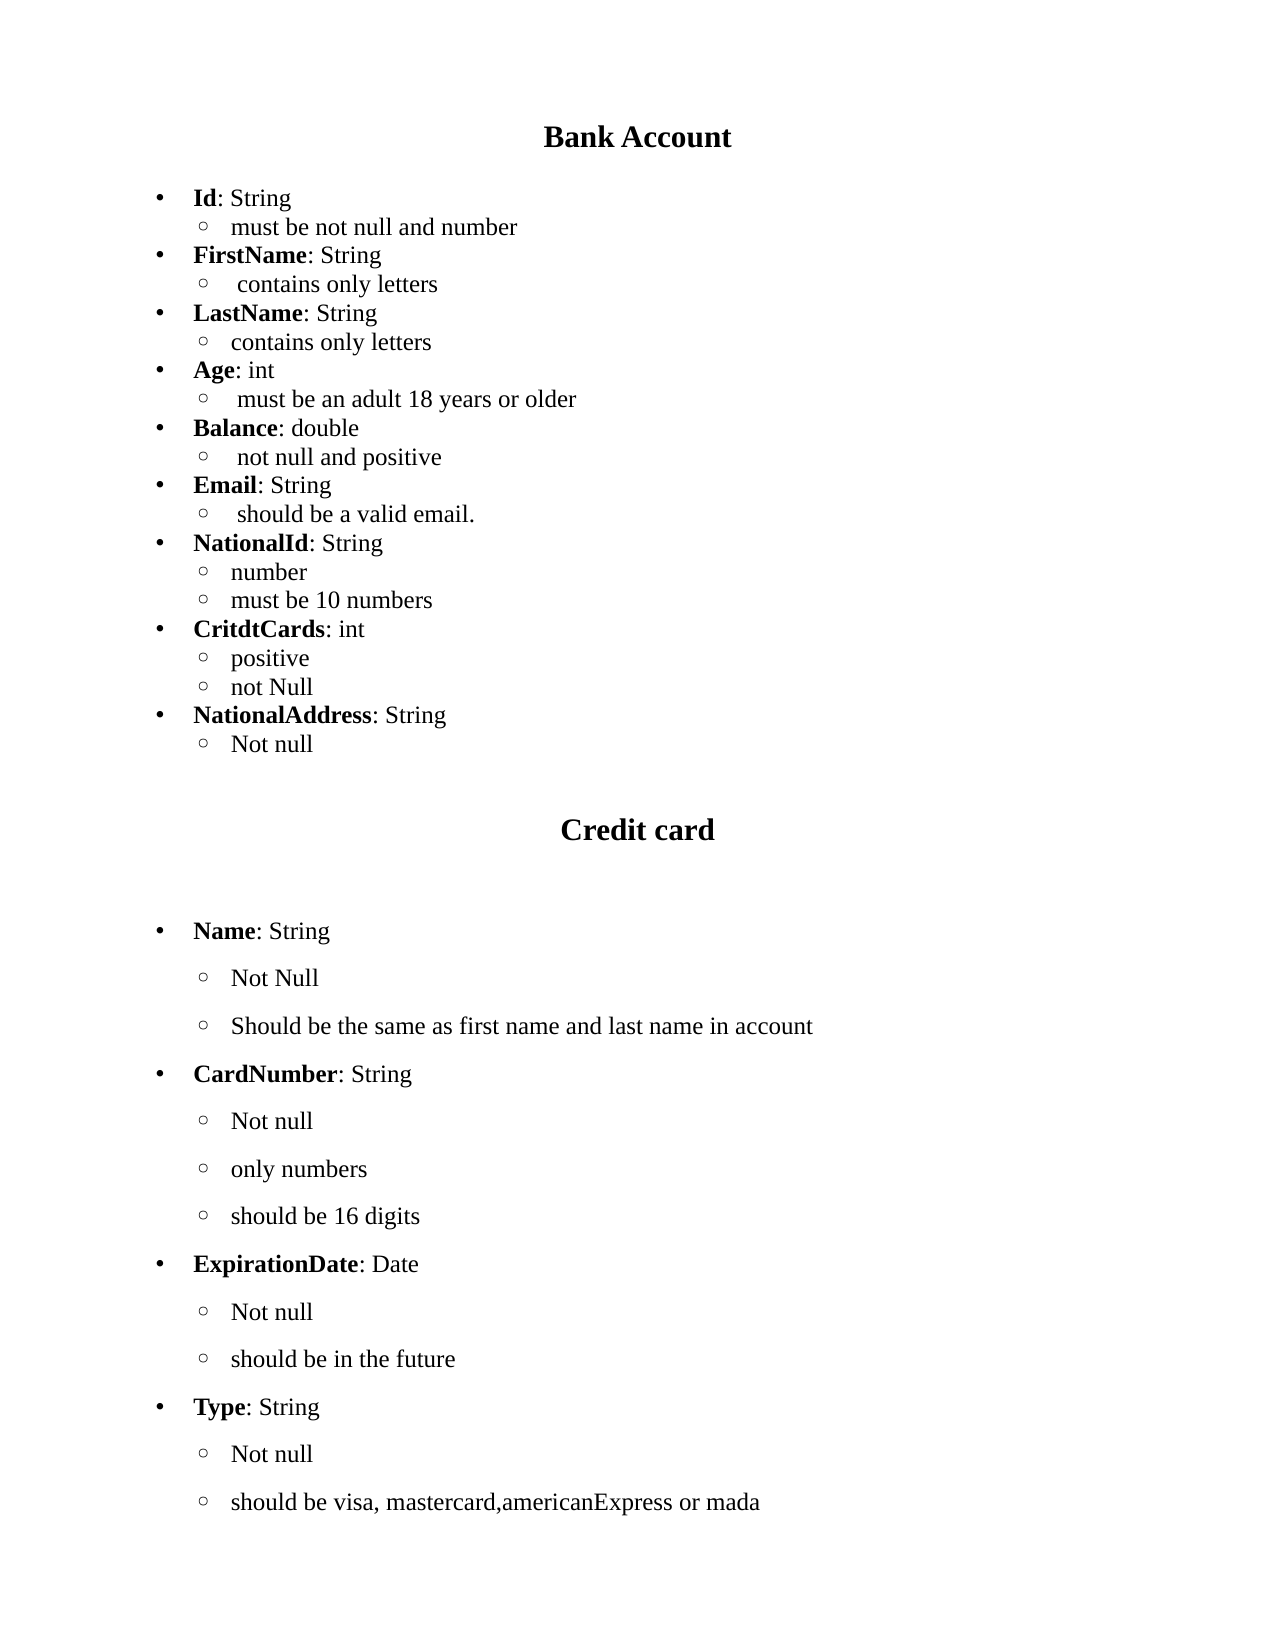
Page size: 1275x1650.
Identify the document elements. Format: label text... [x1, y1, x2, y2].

list LastName: String [156, 298, 1157, 327]
list FirstName: String [156, 240, 1157, 269]
list not null and positive [193, 442, 1157, 470]
list must be not null and number [193, 212, 1157, 240]
list ExpirationDate: Date [156, 1249, 1157, 1278]
list Not null [193, 1439, 1157, 1468]
list must be an adult 18 years or older [193, 384, 1157, 413]
list CritdtCards: int [156, 614, 1157, 643]
subtitle Credit card [118, 812, 1157, 847]
list should be visa, mastercard,americanExpress or mada [193, 1487, 1157, 1516]
list Not null [193, 1297, 1157, 1325]
list CardNumber: String [156, 1059, 1157, 1087]
list Not Null [193, 963, 1157, 992]
list Age: int [156, 355, 1157, 384]
list Balance: double [156, 413, 1157, 442]
list Should be the same as first name and last name in account [193, 1011, 1157, 1040]
list contains only letters [193, 269, 1157, 298]
list Id: String [156, 183, 1157, 212]
list NationalId: String [156, 528, 1157, 557]
list Not null [193, 1106, 1157, 1135]
list Not null [193, 729, 1157, 758]
list Type: String [156, 1392, 1157, 1421]
text Bank Account [118, 118, 1157, 154]
list Email: String [156, 470, 1157, 499]
list contains only letters [193, 327, 1157, 355]
list should be 16 digits [193, 1201, 1157, 1230]
list only numbers [193, 1154, 1157, 1183]
list must be 10 numbers [193, 585, 1157, 614]
list NationalAddress: String [156, 700, 1157, 729]
list Name: String [156, 916, 1157, 944]
list should be a valid email. [193, 499, 1157, 528]
list number [193, 557, 1157, 585]
list positive [193, 643, 1157, 672]
list not Null [193, 672, 1157, 700]
list should be in the future [193, 1344, 1157, 1373]
